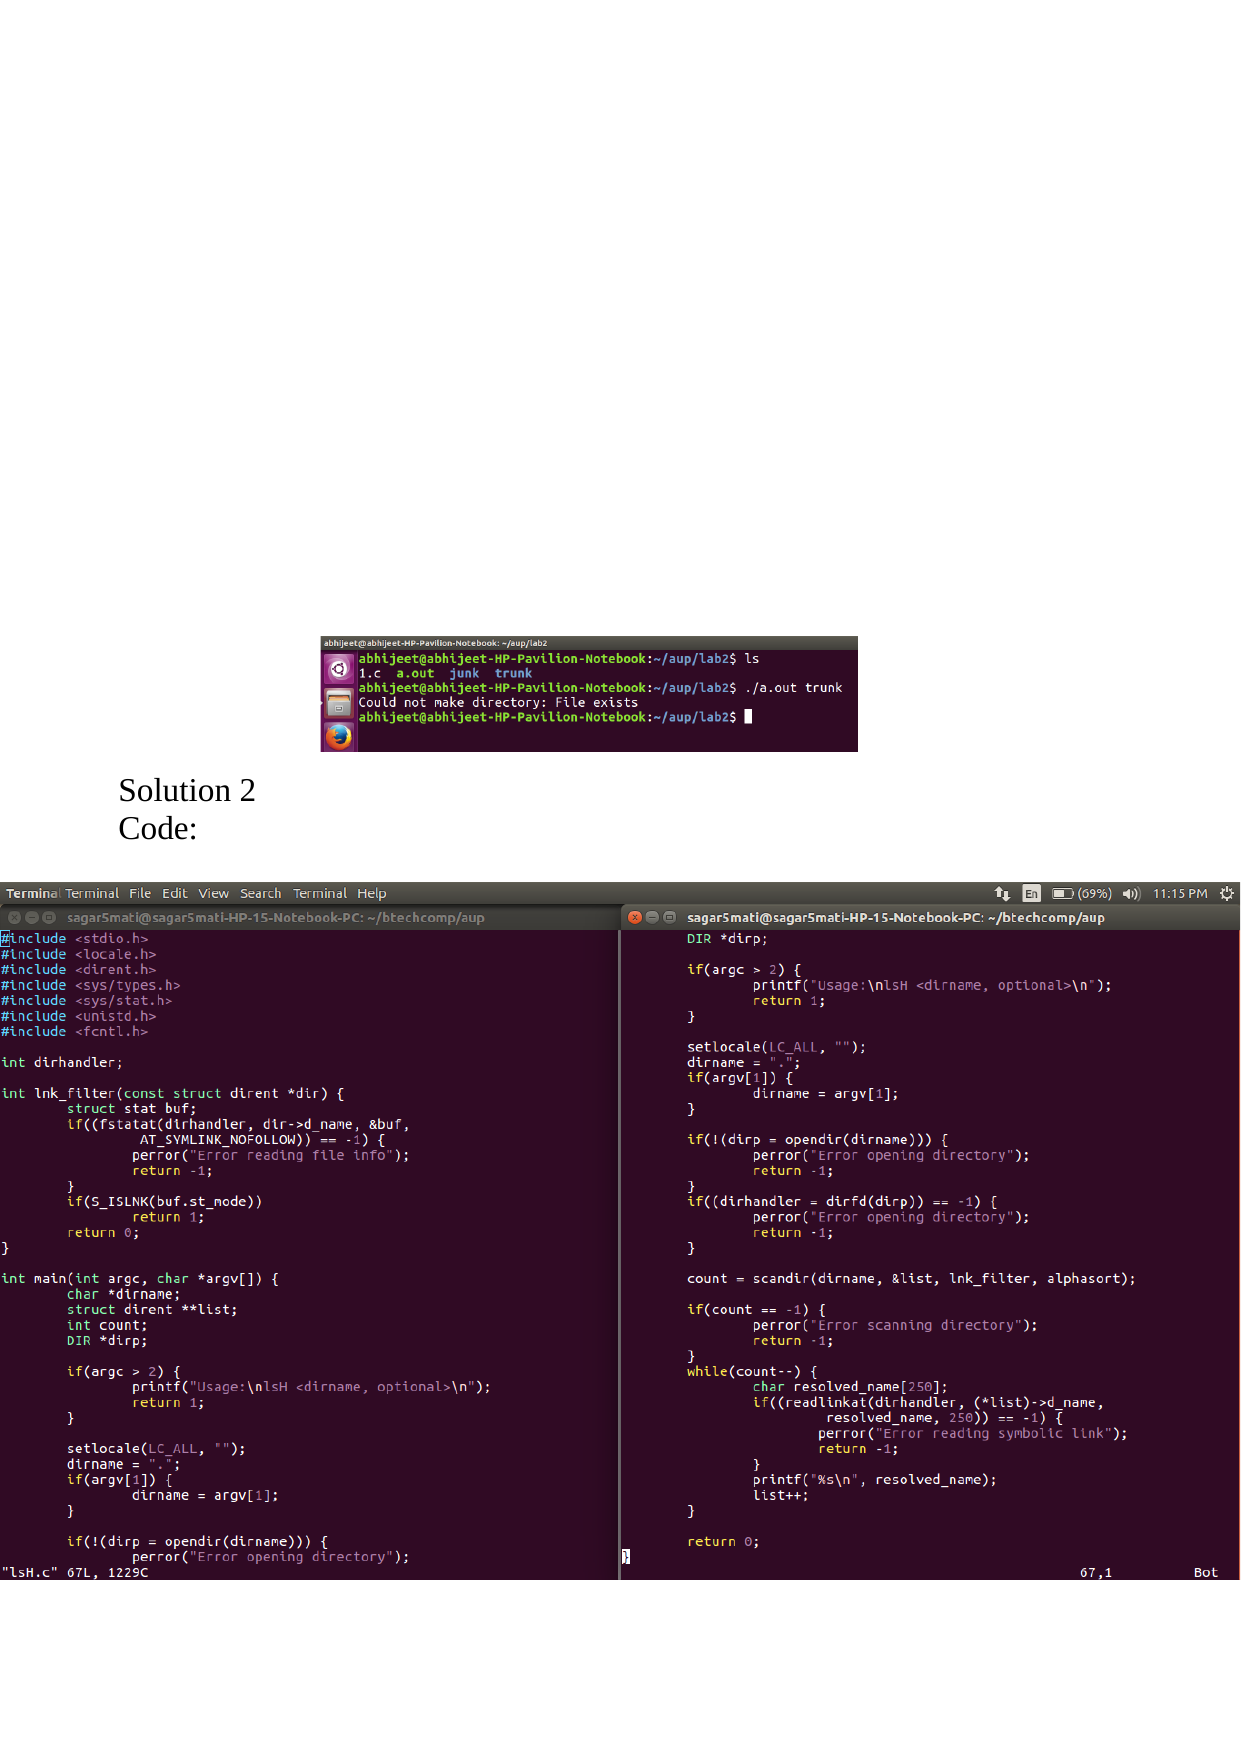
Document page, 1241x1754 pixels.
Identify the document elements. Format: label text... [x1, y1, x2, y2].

text Solution 2 [118, 770, 1234, 808]
text Code: [118, 808, 1234, 846]
picture [0, 882, 1241, 1580]
